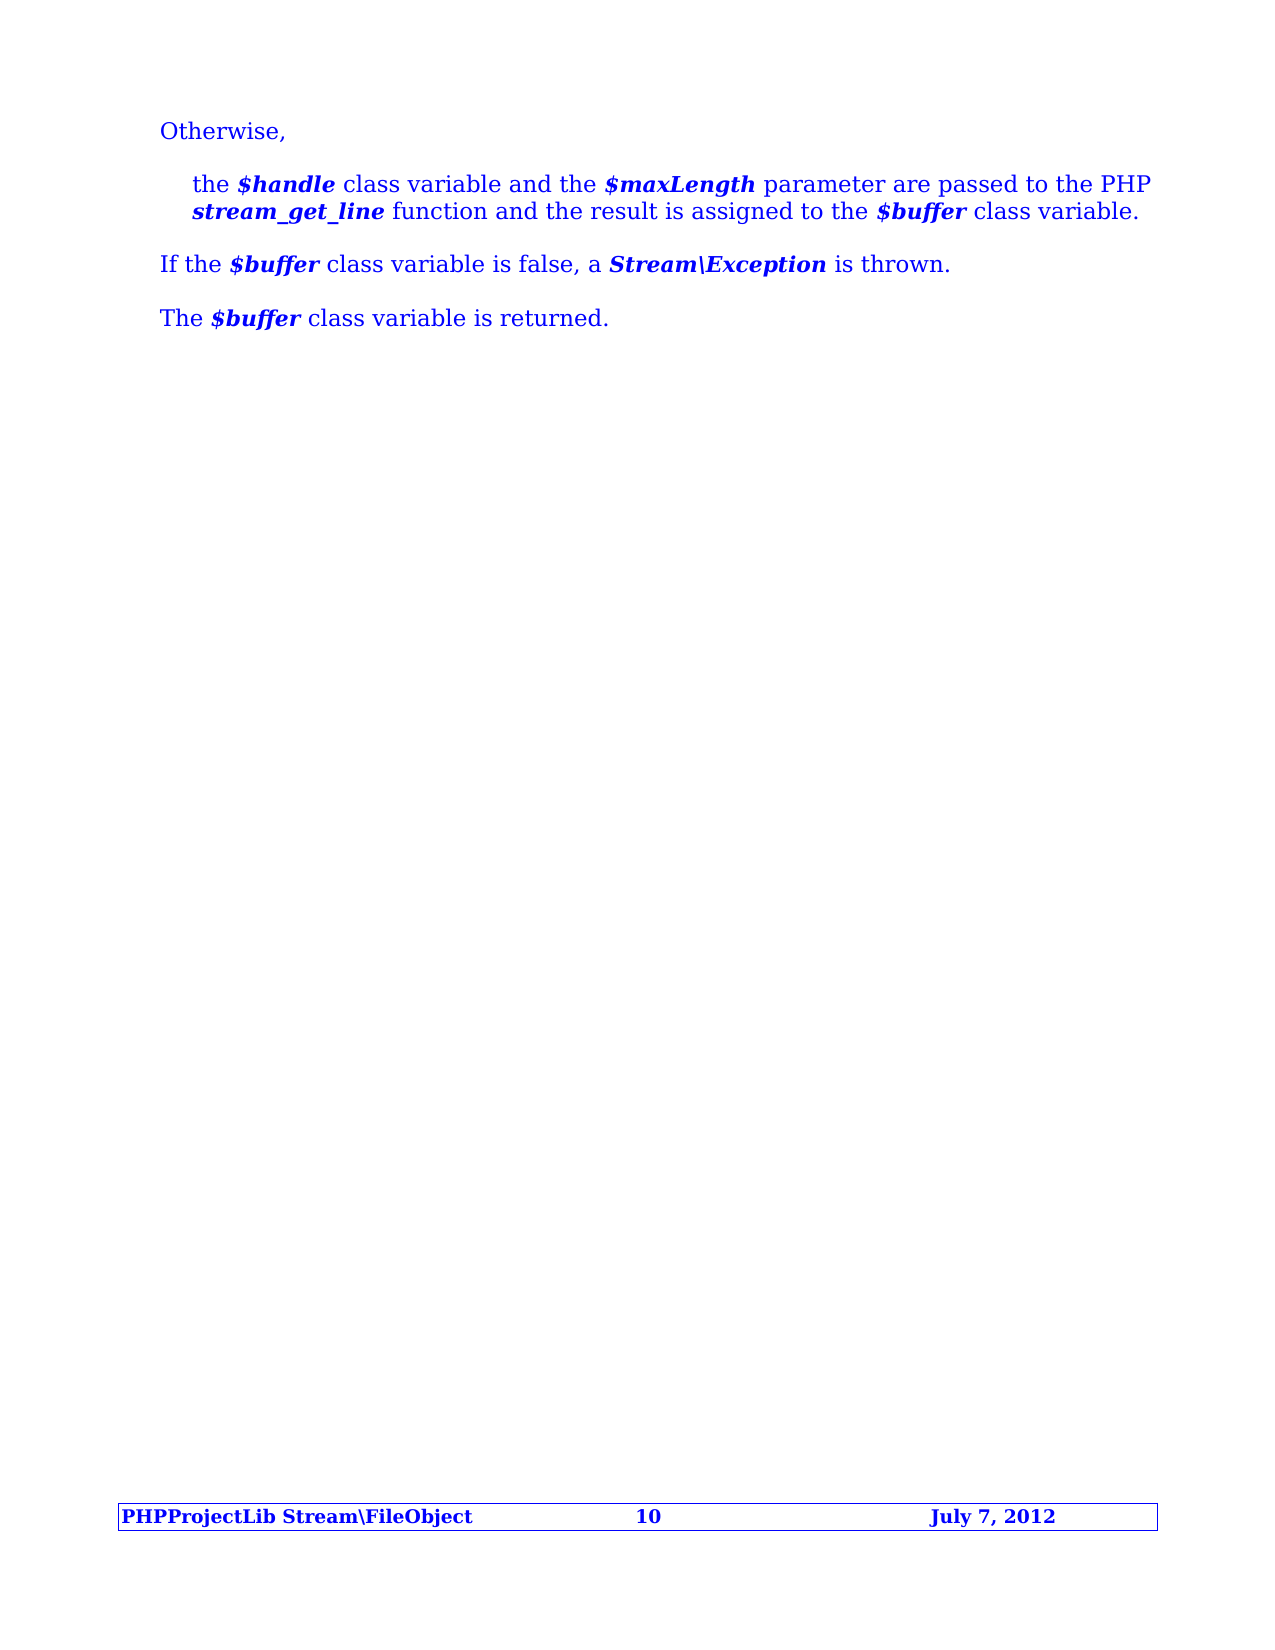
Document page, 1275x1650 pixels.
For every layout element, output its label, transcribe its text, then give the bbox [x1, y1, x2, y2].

text The $buffer class variable is returned. [159, 305, 1157, 331]
text Otherwise, [159, 118, 1157, 145]
text If the $buffer class variable is false, a Stream\Exception is thrown. [159, 251, 1157, 278]
text the $handle class variable and the $maxLength parameter are passed to the PHP stream_get_line function and the result is assigned to the $buffer class variable. [192, 171, 1157, 225]
